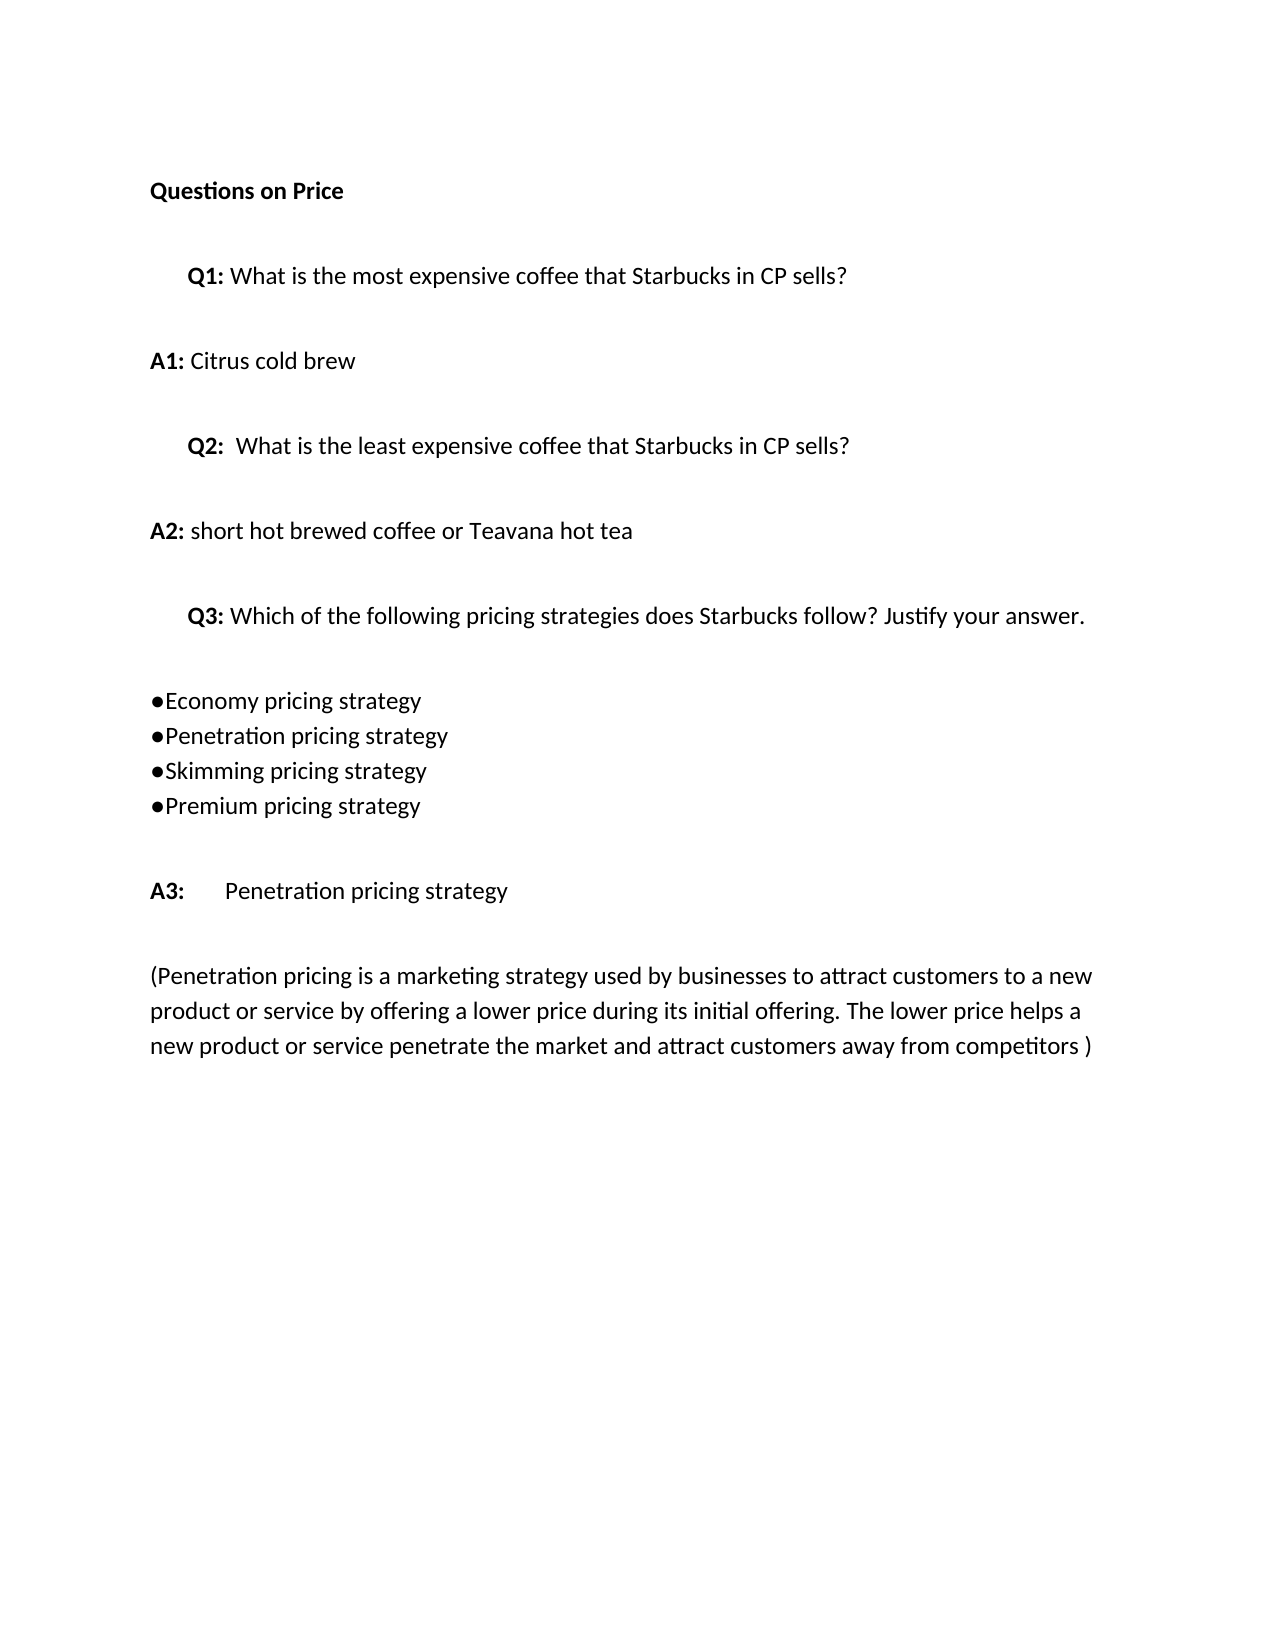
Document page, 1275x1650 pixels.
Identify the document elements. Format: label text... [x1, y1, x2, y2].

text A3: Penetration pricing strategy [150, 875, 1125, 906]
list Premium pricing strategy [150, 790, 1125, 821]
text Questions on Price [150, 175, 1125, 206]
text Q1: What is the most expensive coffee that Starbucks in CP sells? [187, 260, 1125, 291]
list Penetration pricing strategy [150, 720, 1125, 751]
list Skimming pricing strategy [150, 755, 1125, 786]
text (Penetration pricing is a marketing strategy used by businesses to attract customers to a new product or service by offering a lower price during its initial offering. The lower price helps a new product or service penetrate the market and attract customers away from competitors ) [150, 960, 1125, 1061]
text A1: Citrus cold brew [150, 345, 1125, 376]
text A2: short hot brewed coffee or Teavana hot tea [150, 515, 1125, 546]
text Q3: Which of the following pricing strategies does Starbucks follow? Justify your answer. [187, 600, 1125, 631]
text Q2: What is the least expensive coffee that Starbucks in CP sells? [187, 430, 1125, 461]
list Economy pricing strategy [150, 685, 1125, 716]
